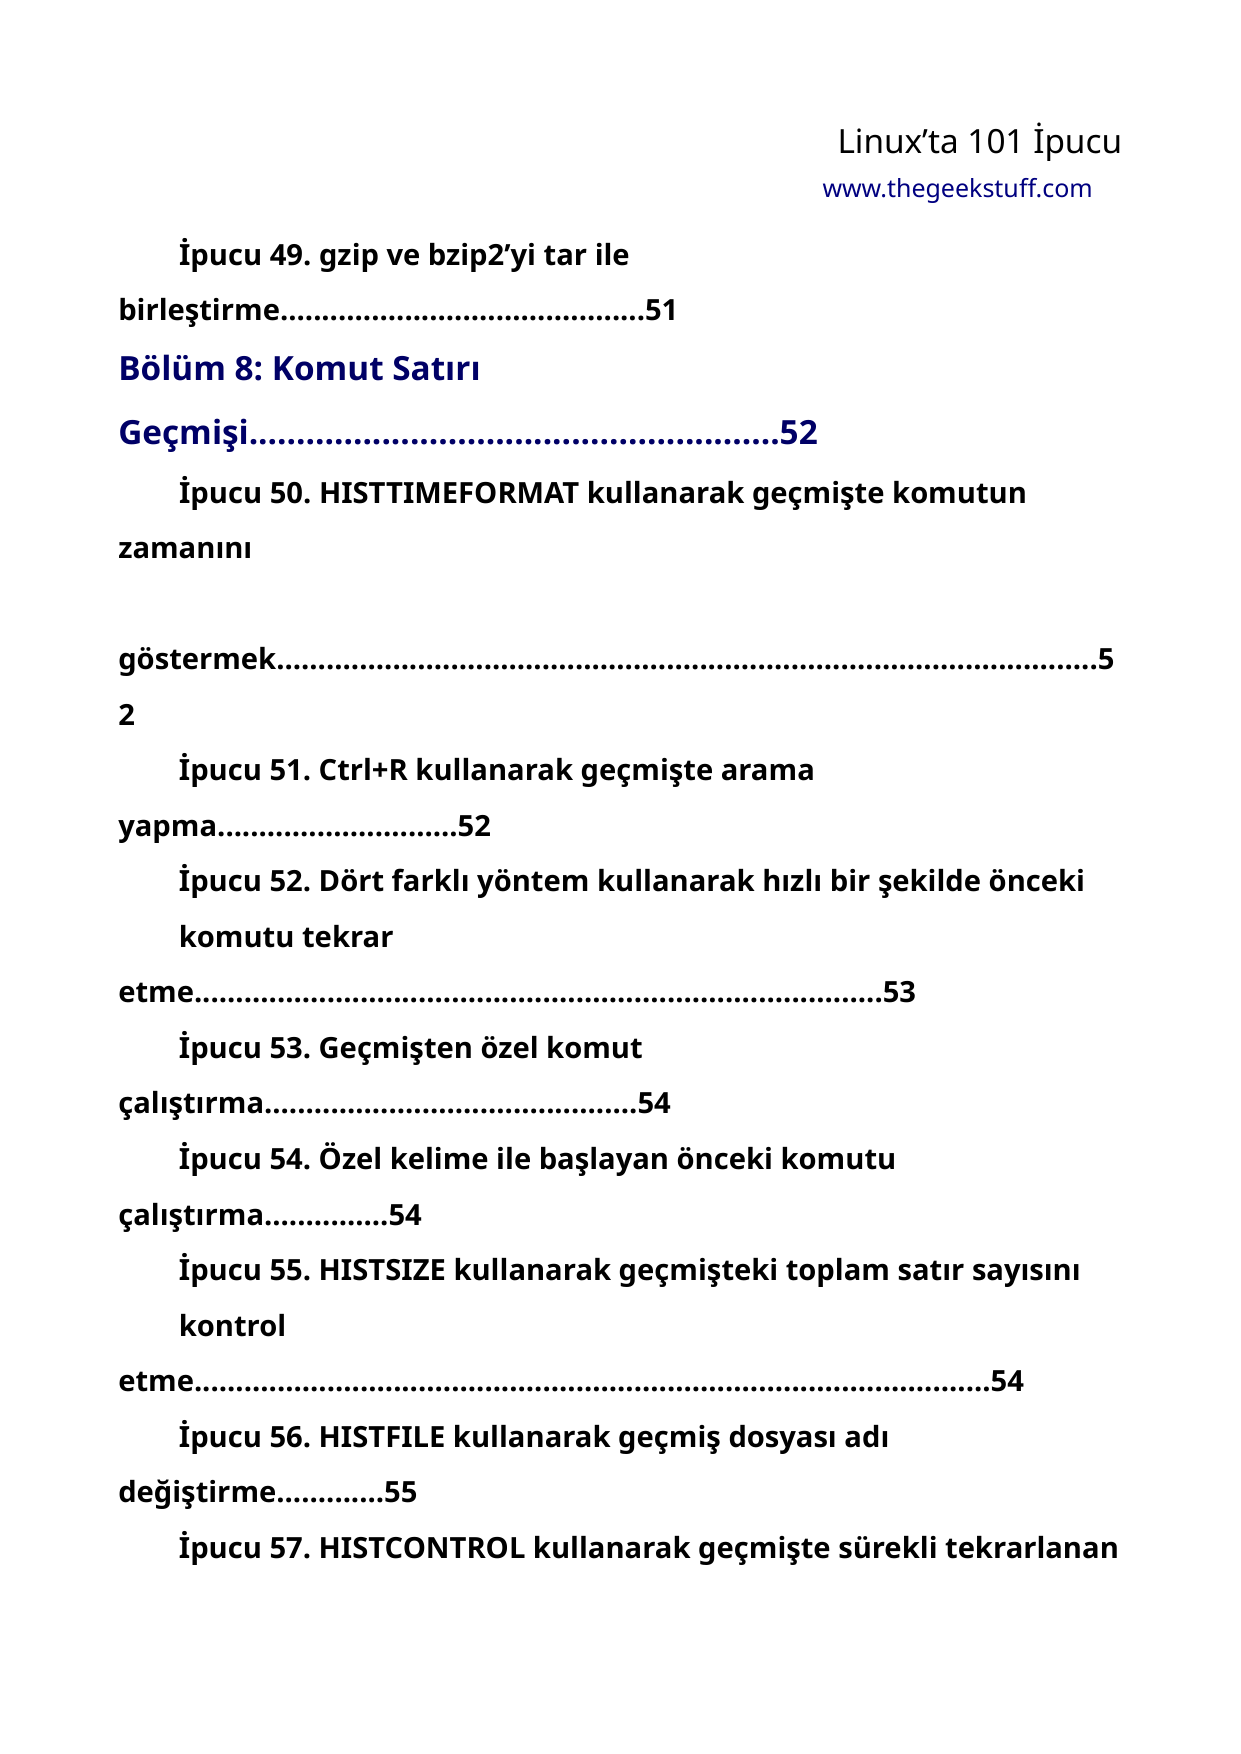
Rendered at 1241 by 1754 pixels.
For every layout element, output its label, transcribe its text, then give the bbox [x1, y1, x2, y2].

text İpucu 53. Geçmişten özel komut çalıştırma.............................................54 [118, 1027, 1122, 1122]
text İpucu 57. HISTCONTROL kullanarak geçmişte sürekli tekrarlanan [118, 1527, 1122, 1567]
text İpucu 50. HISTTIMEFORMAT kullanarak geçmişte komutun zamanını [118, 472, 1122, 567]
text İpucu 55. HISTSIZE kullanarak geçmişteki toplam satır sayısını [118, 1249, 1122, 1289]
text komutu tekrar etme...................................................................................53 [118, 916, 1122, 1011]
text İpucu 54. Özel kelime ile başlayan önceki komutu çalıştırma...............54 [118, 1138, 1122, 1233]
text Bölüm 8: Komut Satırı Geçmişi........................................................52 [118, 345, 1122, 454]
text kontrol etme................................................................................................54 [118, 1305, 1122, 1400]
text İpucu 52. Dört farklı yöntem kullanarak hızlı bir şekilde önceki [118, 861, 1122, 900]
text İpucu 49. gzip ve bzip2’yi tar ile birleştirme............................................51 [118, 234, 1122, 329]
text İpucu 56. HISTFILE kullanarak geçmiş dosyası adı değiştirme.............55 [118, 1416, 1122, 1511]
text İpucu 51. Ctrl+R kullanarak geçmişte arama yapma.............................52 [118, 749, 1122, 845]
text göstermek...................................................................................................52 [118, 583, 1122, 734]
